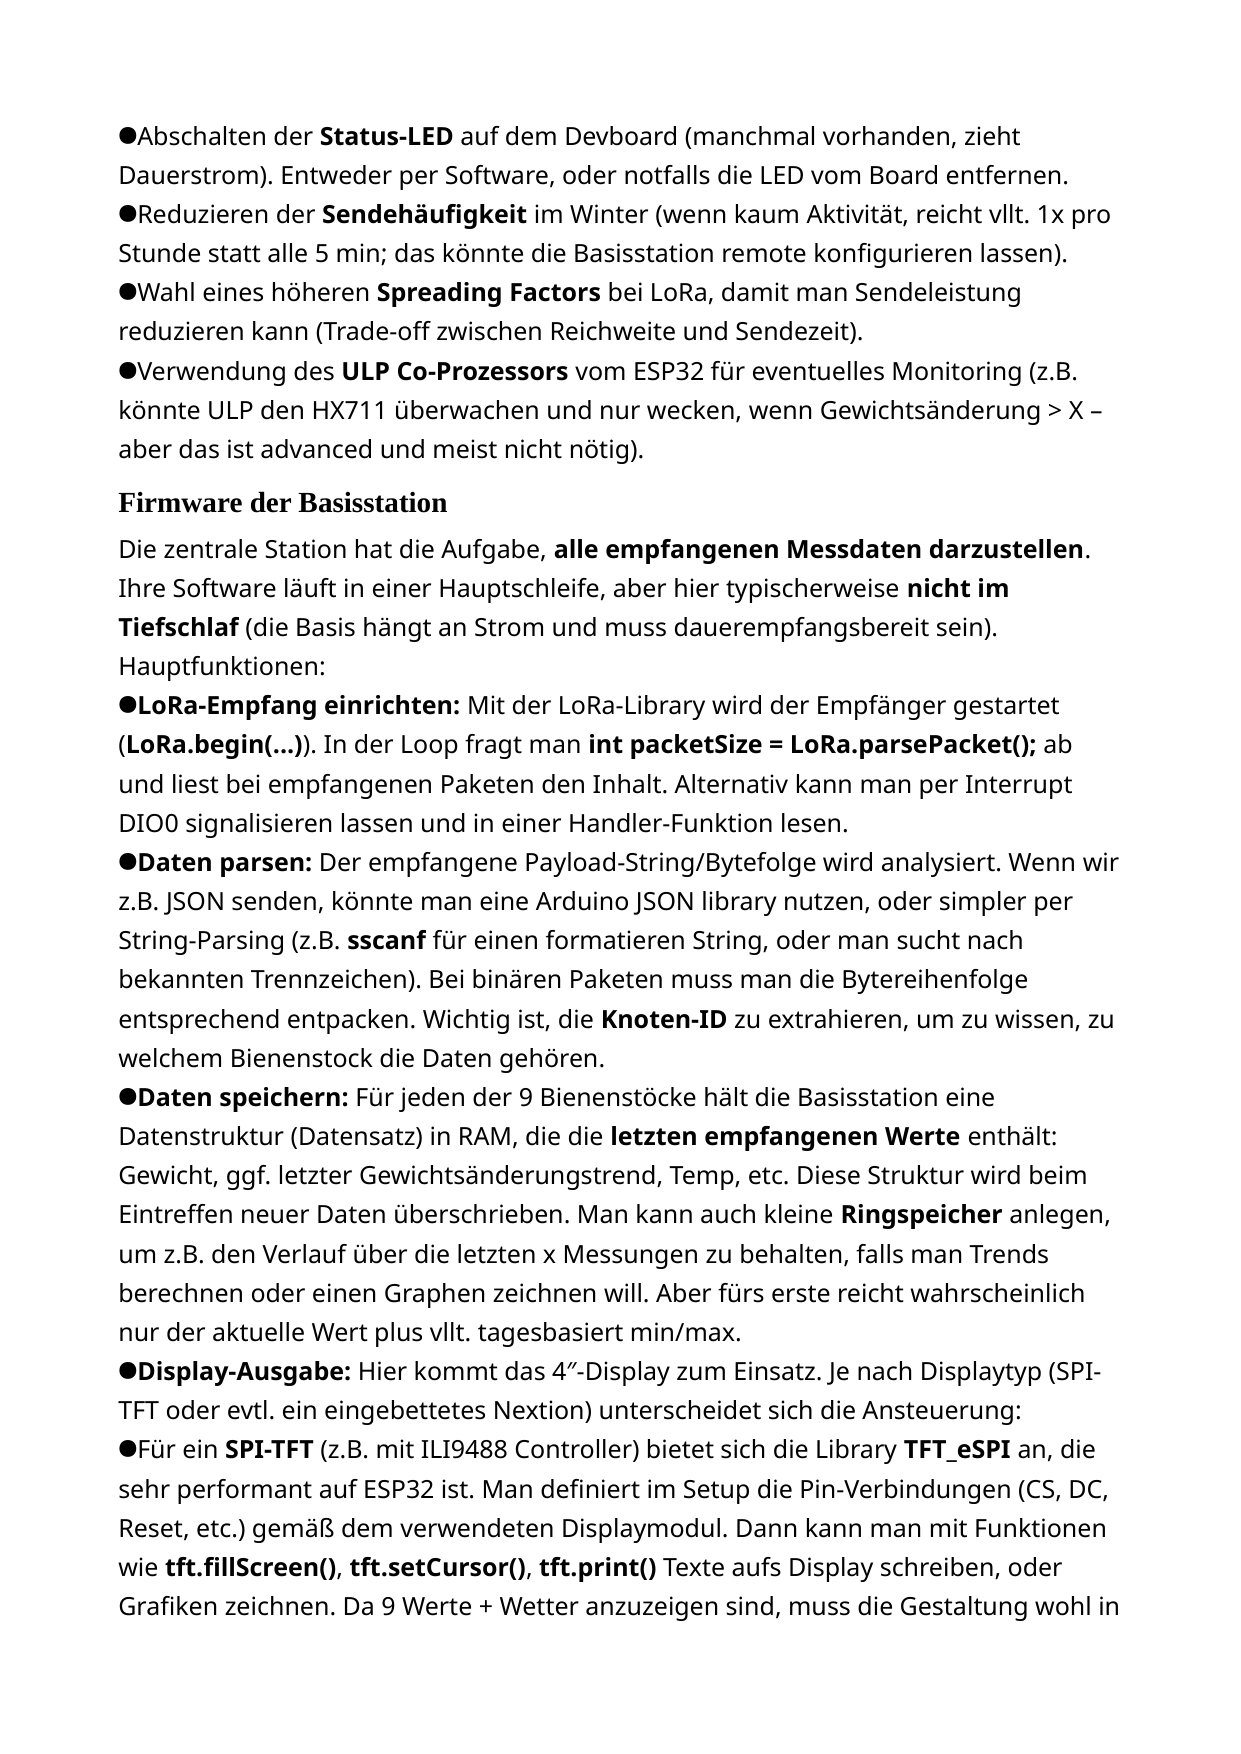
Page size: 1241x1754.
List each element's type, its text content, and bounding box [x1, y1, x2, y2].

subtitle Firmware der Basisstation [118, 485, 1122, 519]
list Daten speichern: Für jeden der 9 Bienenstöcke hält die Basisstation eine Datenstruktur (Datensatz) in RAM, die die letzten empfangenen Werte enthält: Gewicht, ggf. letzter Gewichtsänderungstrend, Temp, etc. Diese Struktur wird beim Eintreffen neuer Daten überschrieben. Man kann auch kleine Ringspeicher anlegen, um z.B. den Verlauf über die letzten x Messungen zu behalten, falls man Trends berechnen oder einen Graphen zeichnen will. Aber fürs erste reicht wahrscheinlich nur der aktuelle Wert plus vllt. tagesbasiert min/max. [118, 1079, 1122, 1349]
list Daten parsen: Der empfangene Payload-String/Bytefolge wird analysiert. Wenn wir z.B. JSON senden, könnte man eine Arduino JSON library nutzen, oder simpler per String-Parsing (z.B. sscanf für einen formatieren String, oder man sucht nach bekannten Trennzeichen). Bei binären Paketen muss man die Bytereihenfolge entsprechend entpacken. Wichtig ist, die Knoten-ID zu extrahieren, um zu wissen, zu welchem Bienenstock die Daten gehören. [118, 844, 1122, 1074]
list Reduzieren der Sendehäufigkeit im Winter (wenn kaum Aktivität, reicht vllt. 1x pro Stunde statt alle 5 min; das könnte die Basisstation remote konfigurieren lassen). [118, 196, 1122, 270]
text Die zentrale Station hat die Aufgabe, alle empfangenen Messdaten darzustellen. Ihre Software läuft in einer Hauptschleife, aber hier typischerweise nicht im Tiefschlaf (die Basis hängt an Strom und muss dauerempfangsbereit sein). Hauptfunktionen: [118, 531, 1122, 683]
list Abschalten der Status-LED auf dem Devboard (manchmal vorhanden, zieht Dauerstrom). Entweder per Software, oder notfalls die LED vom Board entfernen. [118, 118, 1122, 191]
list LoRa-Empfang einrichten: Mit der LoRa-Library wird der Empfänger gestartet (LoRa.begin(...)). In der Loop fragt man int packetSize = LoRa.parsePacket(); ab und liest bei empfangenen Paketen den Inhalt. Alternativ kann man per Interrupt DIO0 signalisieren lassen und in einer Handler-Funktion lesen. [118, 688, 1122, 839]
list Für ein SPI-TFT (z.B. mit ILI9488 Controller) bietet sich die Library TFT_eSPI an, die sehr performant auf ESP32 ist. Man definiert im Setup die Pin-Verbindungen (CS, DC, Reset, etc.) gemäß dem verwendeten Displaymodul. Dann kann man mit Funktionen wie tft.fillScreen(), tft.setCursor(), tft.print() Texte aufs Display schreiben, oder Grafiken zeichnen. Da 9 Werte + Wetter anzuzeigen sind, muss die Gestaltung wohl in [118, 1432, 1122, 1623]
list Display-Ausgabe: Hier kommt das 4″-Display zum Einsatz. Je nach Displaytyp (SPI-TFT oder evtl. ein eingebettetes Nextion) unterscheidet sich die Ansteuerung: [118, 1354, 1122, 1427]
list Verwendung des ULP Co-Prozessors vom ESP32 für eventuelles Monitoring (z.B. könnte ULP den HX711 überwachen und nur wecken, wenn Gewichtsänderung > X – aber das ist advanced und meist nicht nötig). [118, 353, 1122, 466]
list Wahl eines höheren Spreading Factors bei LoRa, damit man Sendeleistung reduzieren kann (Trade-off zwischen Reichweite und Sendezeit). [118, 275, 1122, 348]
